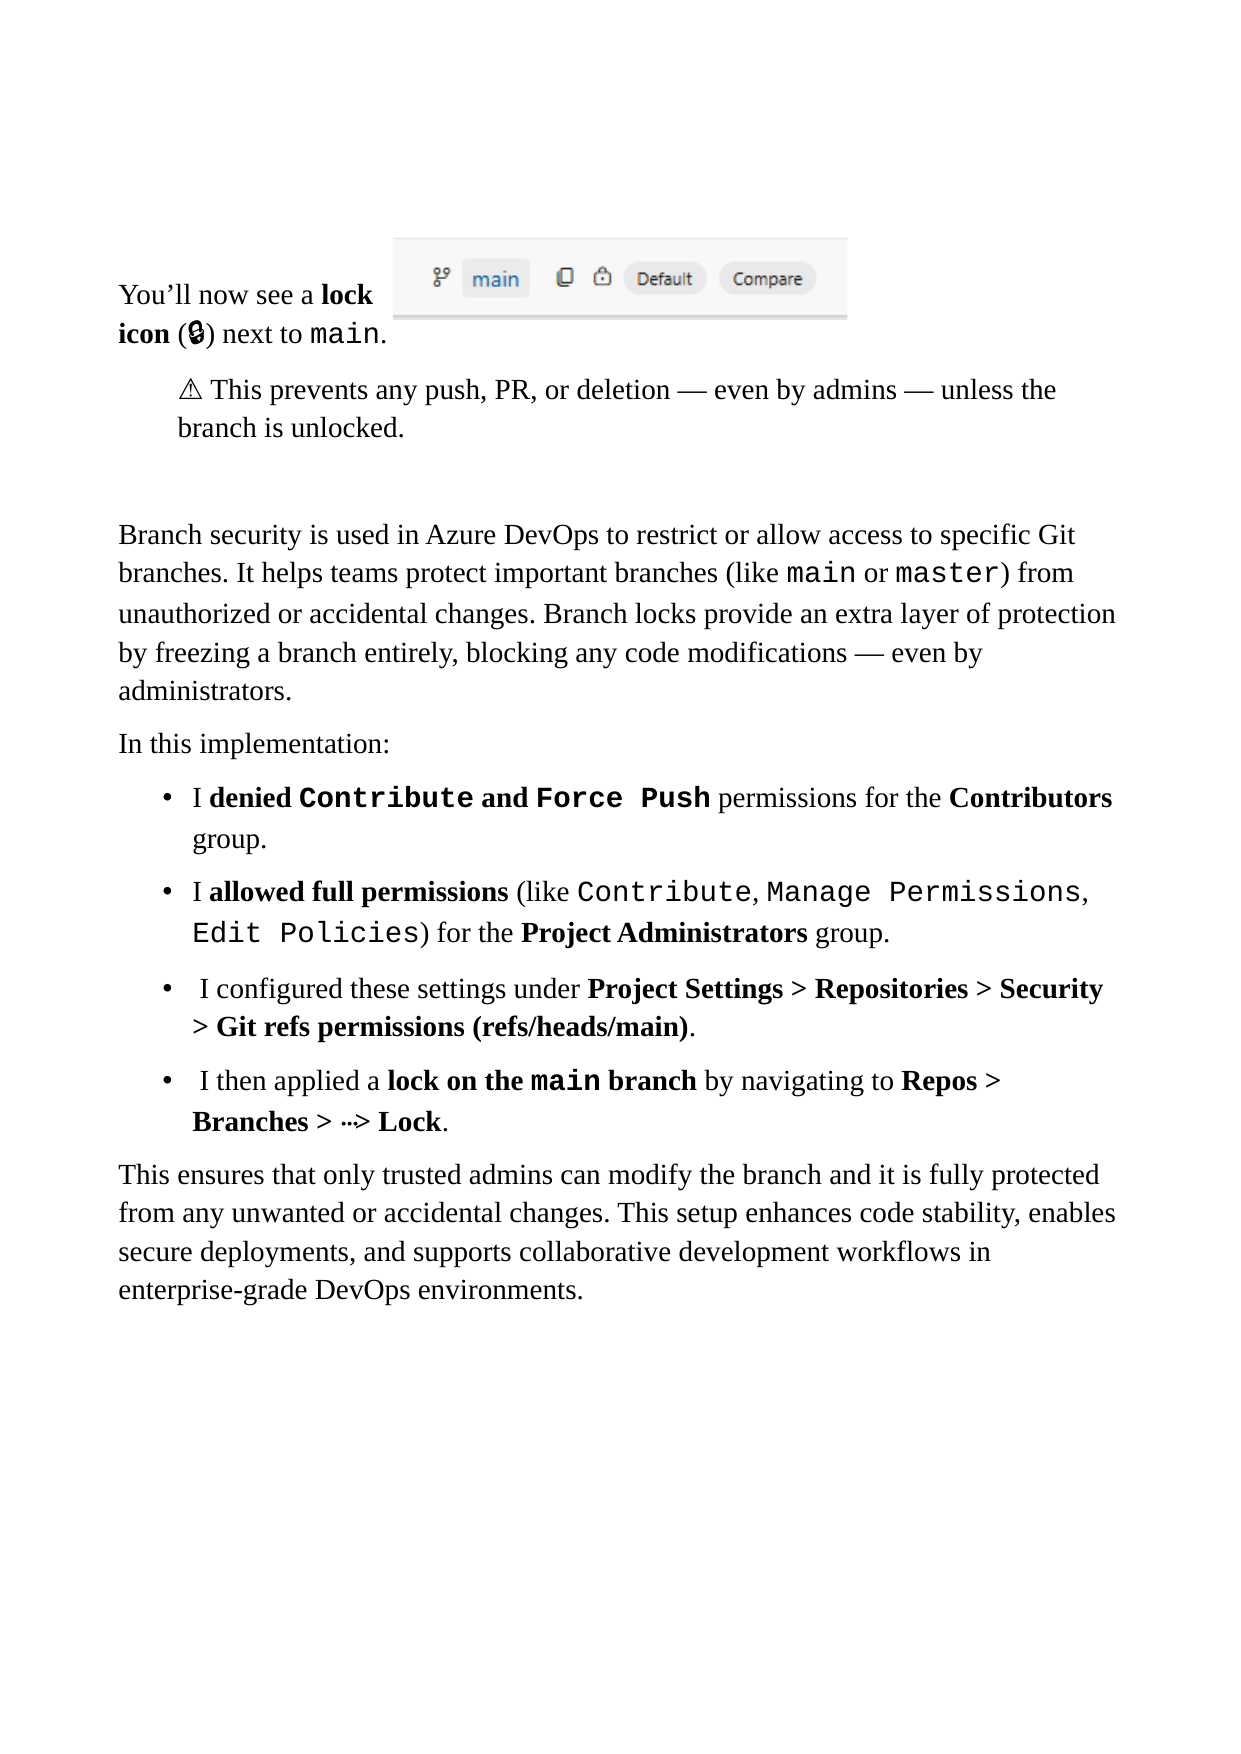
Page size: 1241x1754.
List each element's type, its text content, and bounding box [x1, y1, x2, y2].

list I allowed full permissions (like Contribute, Manage Permissions, Edit Policies) for the Project Administrators group. [162, 874, 1122, 951]
list I then applied a lock on the main branch by navigating to Repos > Branches > ⋯ > Lock. [162, 1063, 1122, 1137]
picture [392, 224, 848, 320]
text Branch security is used in Azure DevOps to restrict or allow access to specific Git branches. It helps teams protect important branches (like main or master) from unauthorized or accidental changes. Branch locks provide an extra layer of protection by freezing a branch entirely, blocking any code modifications — even by administrators. [118, 517, 1122, 707]
text You’ll now see a lock icon (🔒) next to main. [118, 277, 1122, 352]
text ⚠️ This prevents any push, PR, or deletion — even by admins — unless the branch is unlocked. [177, 372, 1063, 444]
list I denied Contribute and Force Push permissions for the Contributors group. [162, 780, 1122, 854]
text In this implementation: [118, 727, 1122, 760]
text This ensures that only trusted admins can modify the branch and it is fully protected from any unwanted or accidental changes. This setup enhances code stability, enables secure deployments, and supports collaborative development workflows in enterprise-grade DevOps environments. [118, 1157, 1122, 1306]
list I configured these settings under Project Settings > Repositories > Security > Git refs permissions (refs/heads/main). [162, 971, 1122, 1043]
